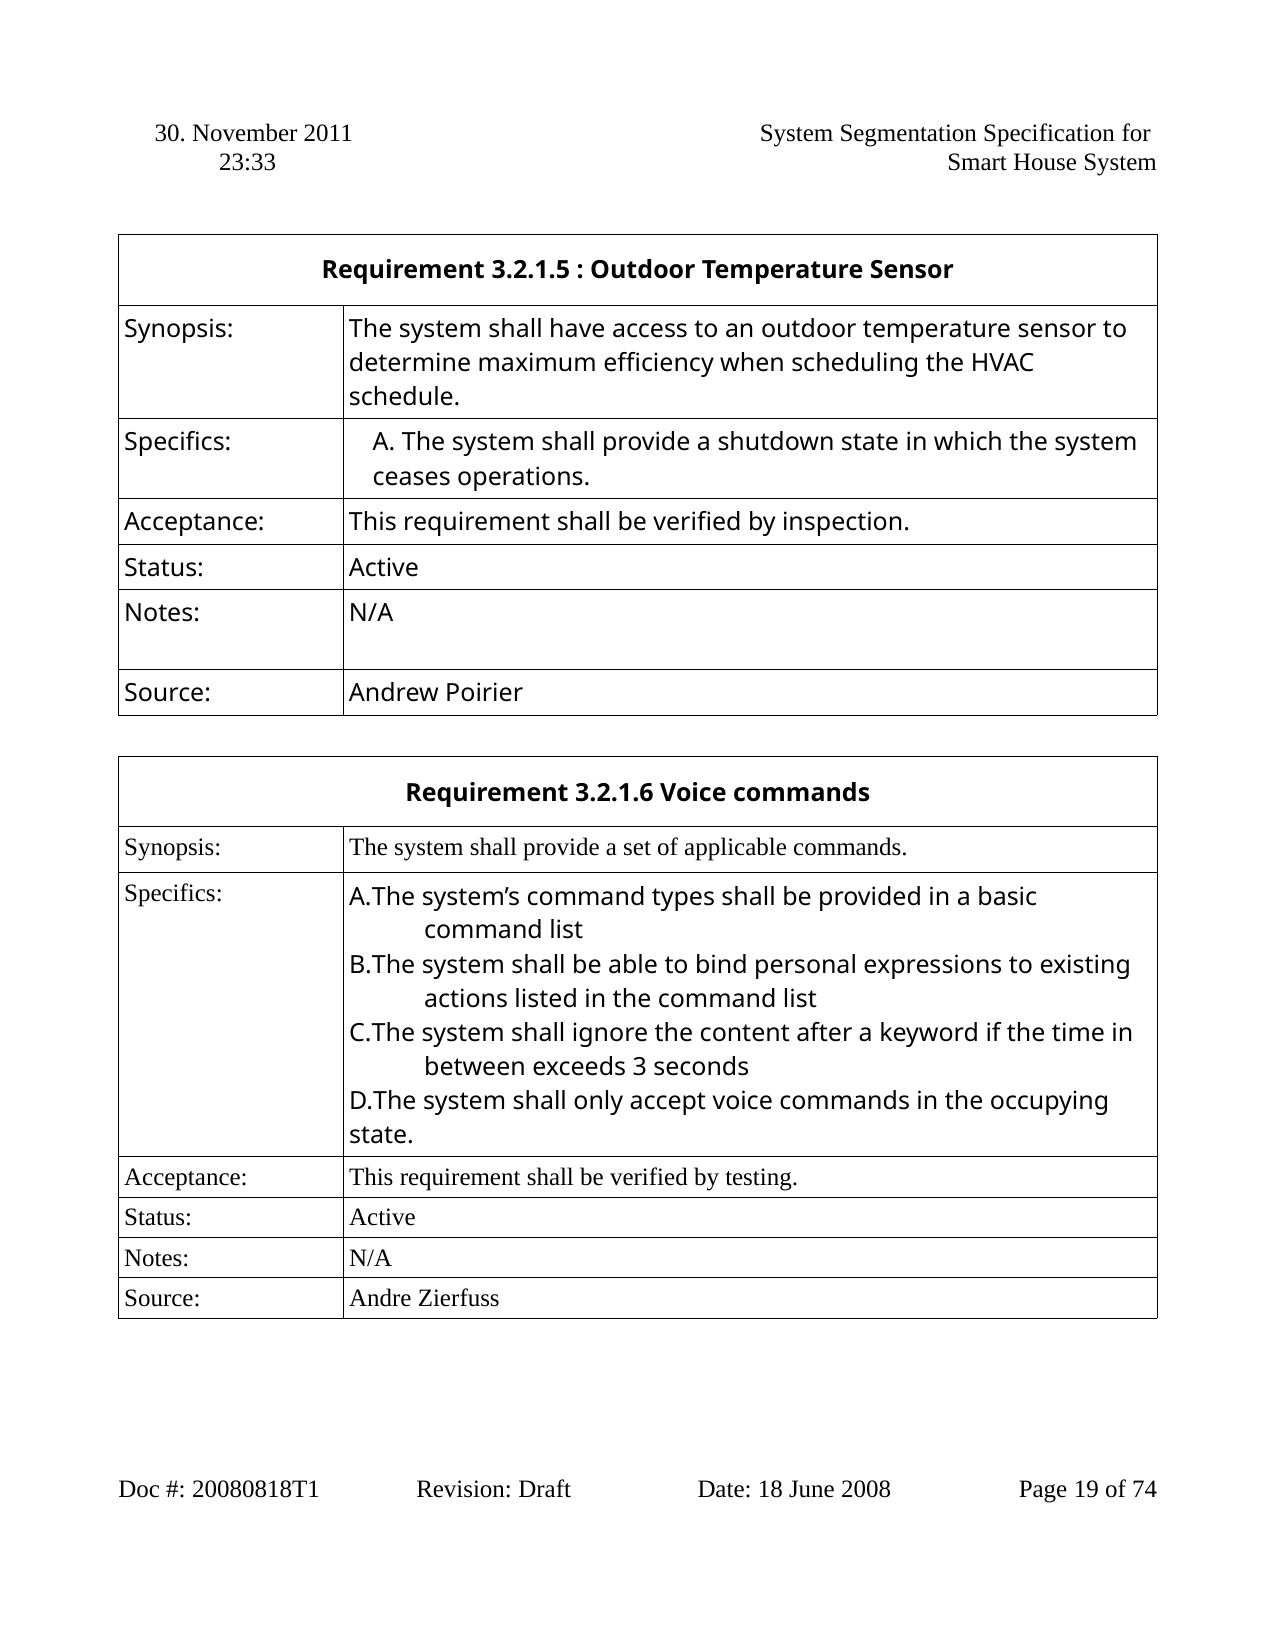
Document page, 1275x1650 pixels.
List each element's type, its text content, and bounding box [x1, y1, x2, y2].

table_cell Notes: [119, 590, 343, 669]
table_cell This requirement shall be verified by testing. [344, 1157, 1157, 1197]
table_cell Acceptance: [119, 499, 343, 543]
table_cell Synopsis: [119, 306, 343, 418]
table_cell Status: [119, 545, 343, 589]
table_cell N/A [344, 1238, 1157, 1277]
table_cell This requirement shall be verified by inspection. [344, 499, 1157, 543]
table_cell Active [344, 545, 1157, 589]
table_header Requirement 3.2.1.5 : Outdoor Temperature Sensor [119, 235, 1157, 304]
table_cell Status: [119, 1198, 343, 1237]
table_cell Source: [119, 670, 343, 714]
table_cell The system’s command types shall be provided in a basic command list The system shall be able to bind personal expressions to existing actions listed in the command list The system shall ignore the content after a keyword if the time in between exceeds 3 seconds The system shall only accept voice commands in the occupying state. [344, 873, 1157, 1156]
table_cell The system shall provide a set of applicable commands. [344, 827, 1157, 872]
table_header Requirement 3.2.1.6 Voice commands [119, 757, 1157, 826]
table_cell Andrew Poirier [344, 670, 1157, 714]
table_cell Notes: [119, 1238, 343, 1277]
table_cell Specifics: [119, 419, 343, 498]
table_cell Source: [119, 1278, 343, 1318]
table_cell Acceptance: [119, 1157, 343, 1197]
table_cell Specifics: [119, 873, 343, 1156]
table_cell The system shall have access to an outdoor temperature sensor to determine maximum efficiency when scheduling the HVAC schedule. [344, 306, 1157, 418]
table_cell A. The system shall provide a shutdown state in which the system ceases operations. [344, 419, 1157, 498]
table_cell Active [344, 1198, 1157, 1237]
table_cell Andre Zierfuss [344, 1278, 1157, 1318]
table_cell Synopsis: [119, 827, 343, 872]
table_cell N/A [344, 590, 1157, 669]
